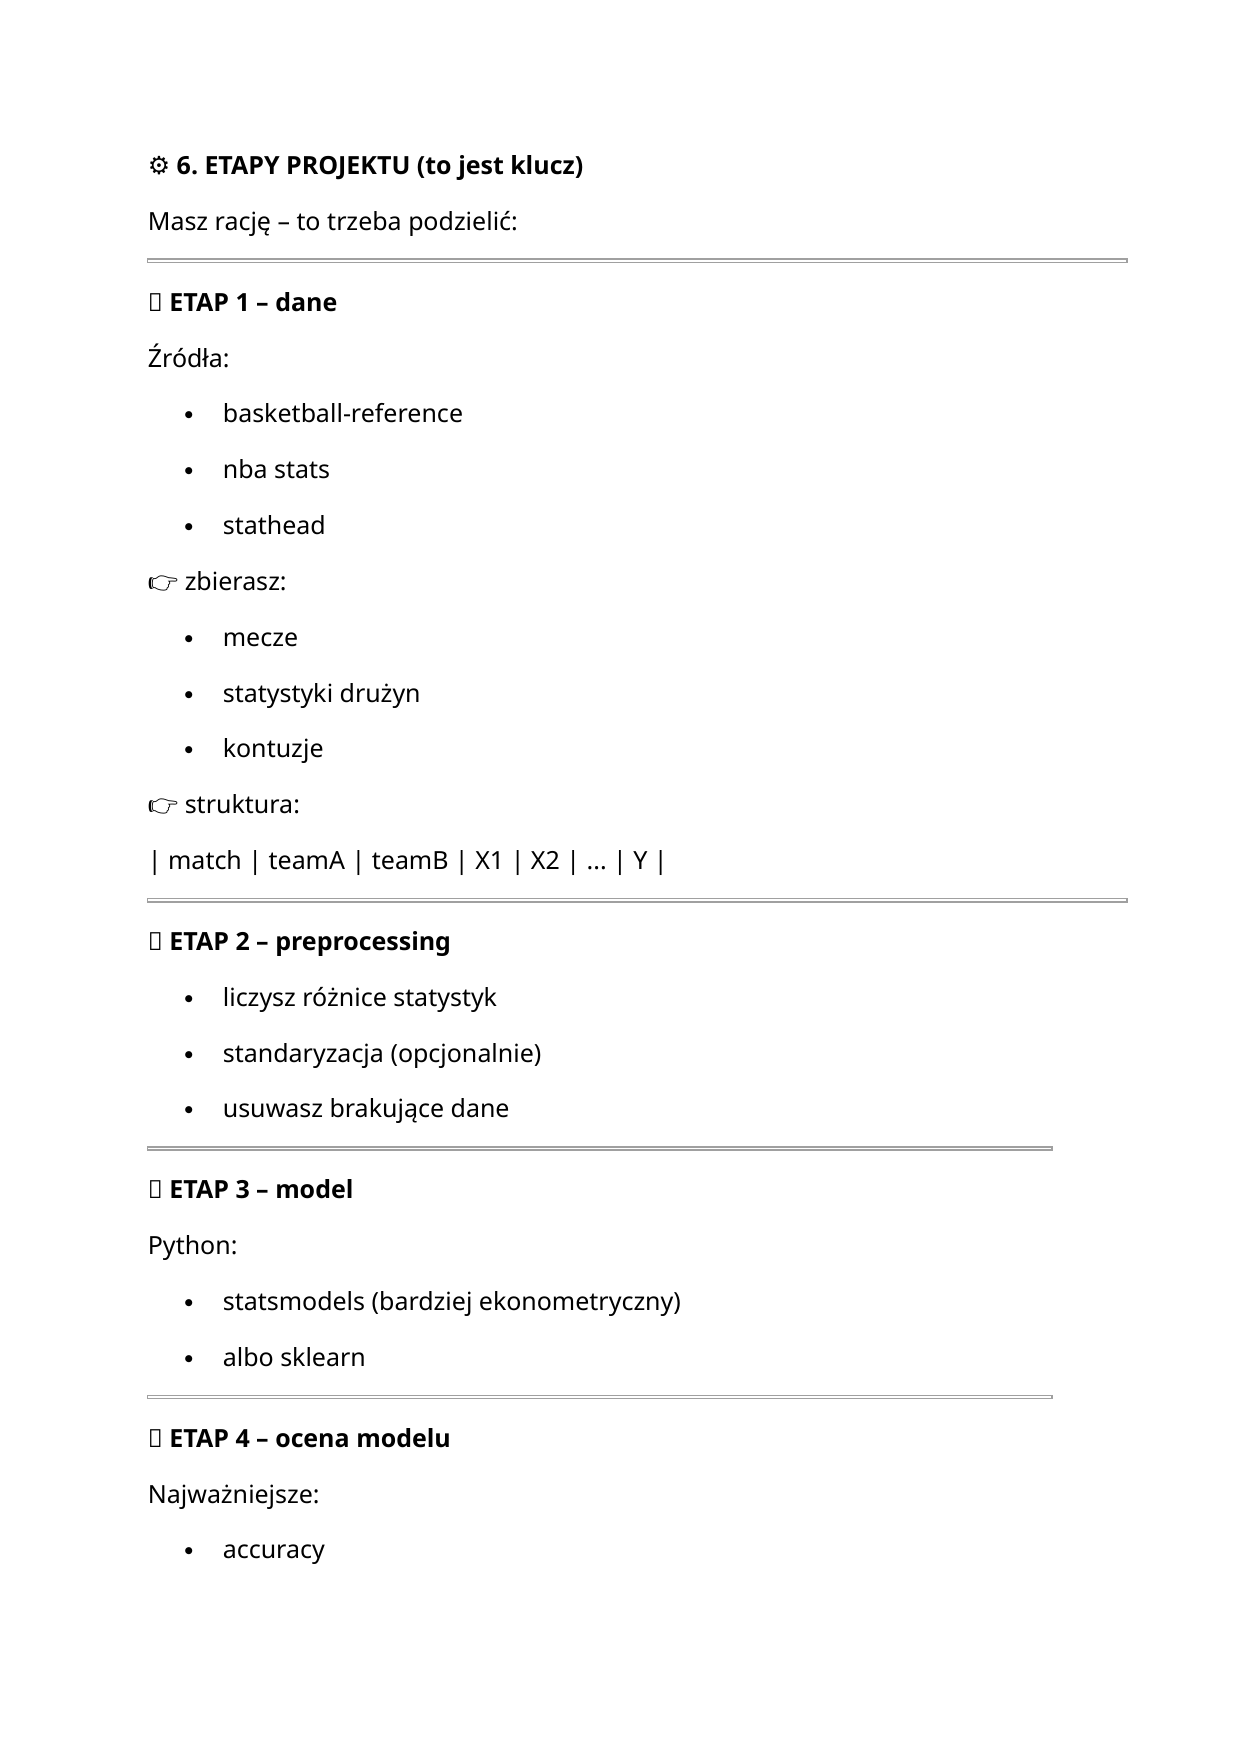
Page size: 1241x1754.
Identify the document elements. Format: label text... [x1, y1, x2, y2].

list accuracy [185, 1532, 1093, 1566]
text ⚙️ 6. ETAPY PROJEKTU (to jest klucz) [148, 148, 1093, 182]
list mecze [185, 619, 1093, 653]
text 👉 struktura: [148, 787, 1093, 821]
text 🔹 ETAP 3 – model [148, 1172, 1093, 1206]
list statystyki drużyn [185, 675, 1093, 709]
list albo sklearn [185, 1339, 1093, 1374]
list standaryzacja (opcjonalnie) [185, 1035, 1093, 1069]
list liczysz różnice statystyk [185, 979, 1093, 1013]
list usuwasz brakujące dane [185, 1091, 1093, 1125]
list nba stats [185, 452, 1093, 486]
list statsmodels (bardziej ekonometryczny) [185, 1284, 1093, 1318]
text | match | teamA | teamB | X1 | X2 | ... | Y | [148, 843, 1093, 877]
list kontuzje [185, 731, 1093, 765]
text Masz rację – to trzeba podzielić: [148, 203, 1093, 237]
text 👉 zbierasz: [148, 563, 1093, 598]
text 🔹 ETAP 2 – preprocessing [148, 924, 1093, 958]
text 🔹 ETAP 1 – dane [148, 284, 1093, 318]
list basketball-reference [185, 396, 1093, 430]
list stathead [185, 508, 1093, 542]
text 🔹 ETAP 4 – ocena modelu [148, 1421, 1093, 1454]
text Najważniejsze: [148, 1476, 1093, 1510]
text Python: [148, 1228, 1093, 1262]
text Źródła: [148, 340, 1093, 374]
